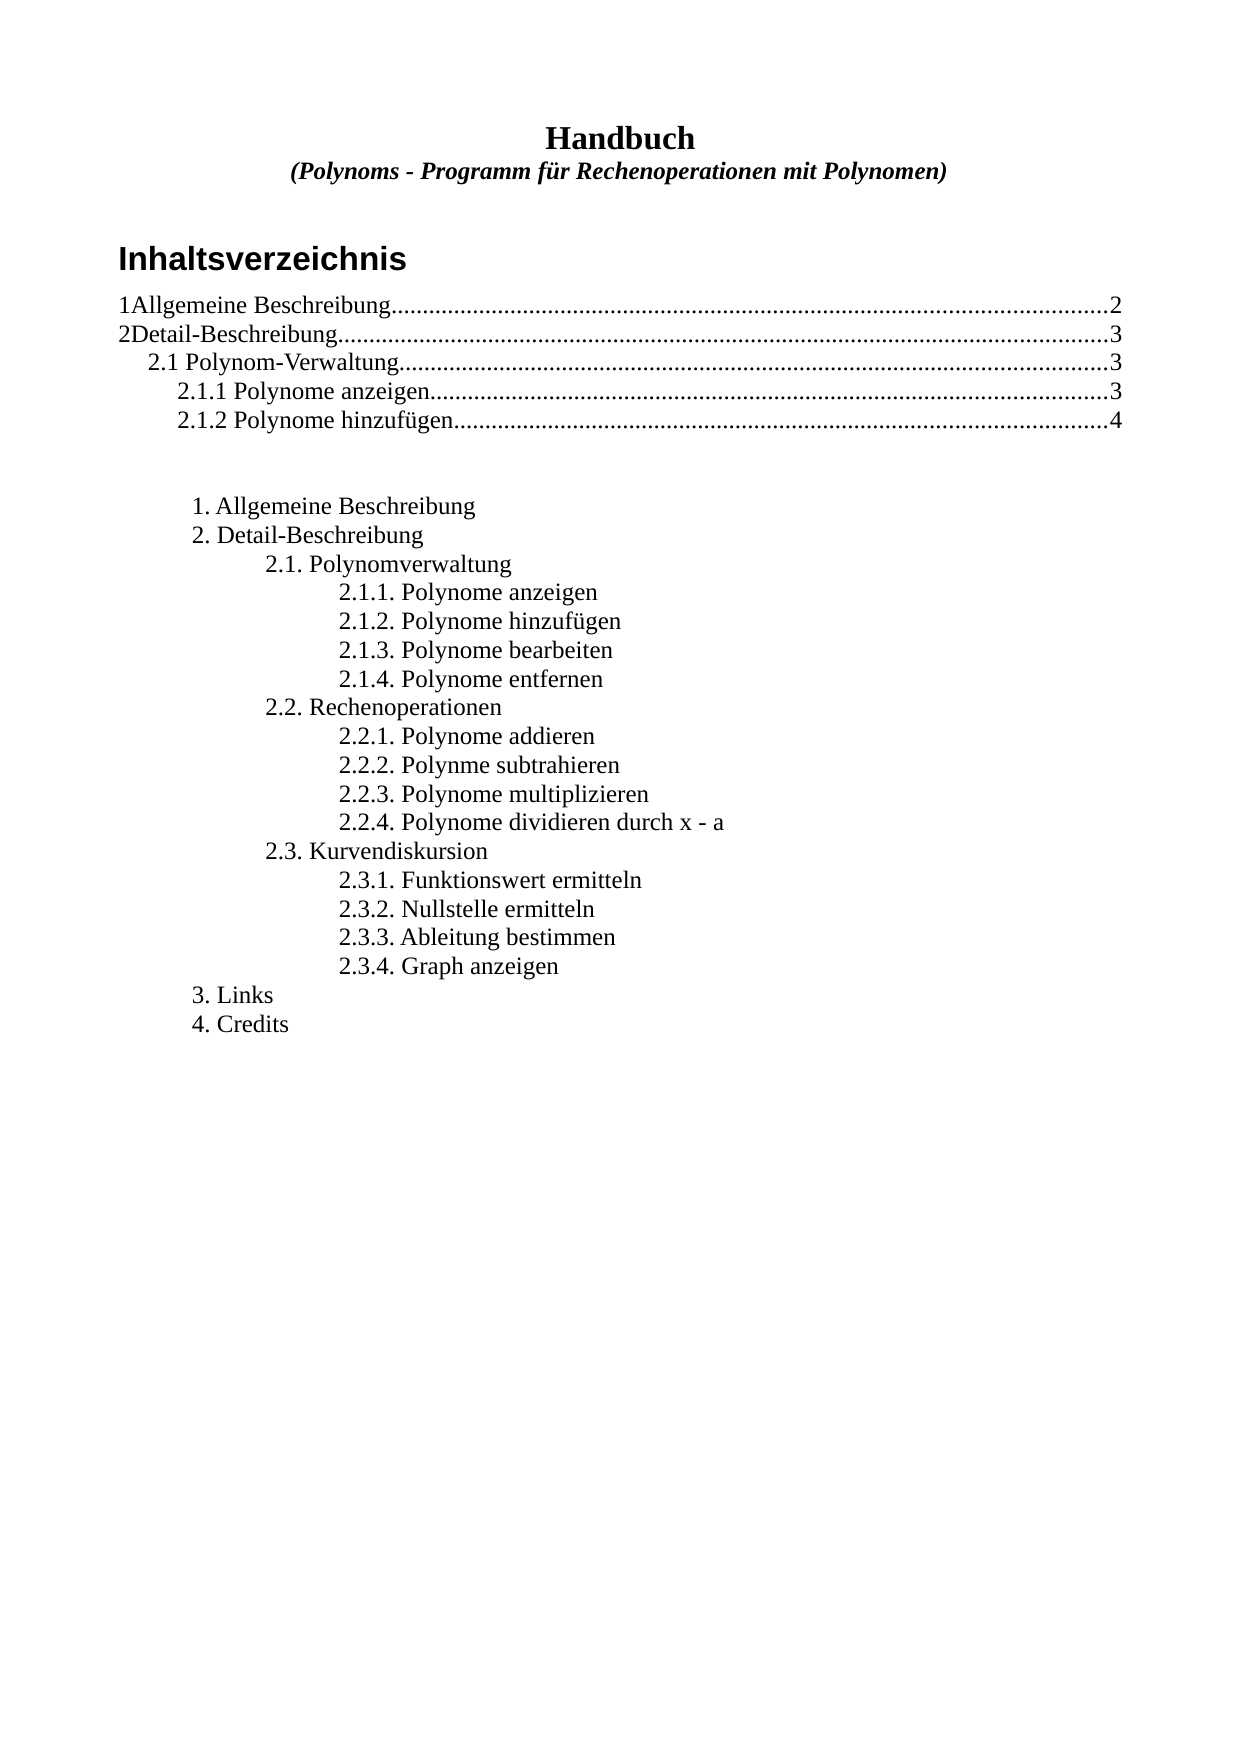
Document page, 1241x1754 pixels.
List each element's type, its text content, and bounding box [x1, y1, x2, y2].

text 2. Detail-Beschreibung [192, 520, 1122, 549]
text 2.2. Rechenoperationen [265, 692, 1122, 721]
text Handbuch [118, 118, 1122, 156]
text (Polynoms - Programm für Rechenoperationen mit Polynomen) [118, 156, 1122, 185]
text 2.2.1. Polynome addieren [265, 721, 1122, 750]
text 2.1. Polynomverwaltung [192, 549, 1122, 577]
text 2.3.3. Ableitung bestimmen [265, 922, 1122, 951]
text 2.3.4. Graph anzeigen [265, 951, 1122, 980]
text 2.1.1. Polynome anzeigen [339, 577, 1122, 606]
text 2.1.2. Polynome hinzufügen [265, 606, 1122, 635]
subtitle Inhaltsverzeichnis [118, 239, 1122, 277]
text 2.1.1 Polynome anzeigen 3 [177, 376, 1122, 405]
text 1Allgemeine Beschreibung 2 [118, 290, 1122, 319]
text 3. Links [192, 980, 1122, 1009]
text 2.1.4. Polynome entfernen [265, 664, 1122, 692]
text 2.2.3. Polynome multiplizieren [265, 779, 1122, 807]
text 2Detail-Beschreibung 3 [118, 319, 1122, 347]
text 2.3.2. Nullstelle ermitteln [265, 894, 1122, 922]
text 2.3.1. Funktionswert ermitteln [265, 865, 1122, 894]
text 2.1.2 Polynome hinzufügen 4 [177, 405, 1122, 434]
text 2.1.3. Polynome bearbeiten [265, 635, 1122, 664]
text 2.2.4. Polynome dividieren durch x - a [265, 807, 1122, 836]
text 2.2.2. Polynme subtrahieren [265, 750, 1122, 779]
text 4. Credits [192, 1009, 1122, 1037]
text 1. Allgemeine Beschreibung [192, 491, 1122, 520]
text 2.3. Kurvendiskursion [265, 836, 1122, 865]
text 2.1 Polynom-Verwaltung 3 [148, 347, 1122, 376]
